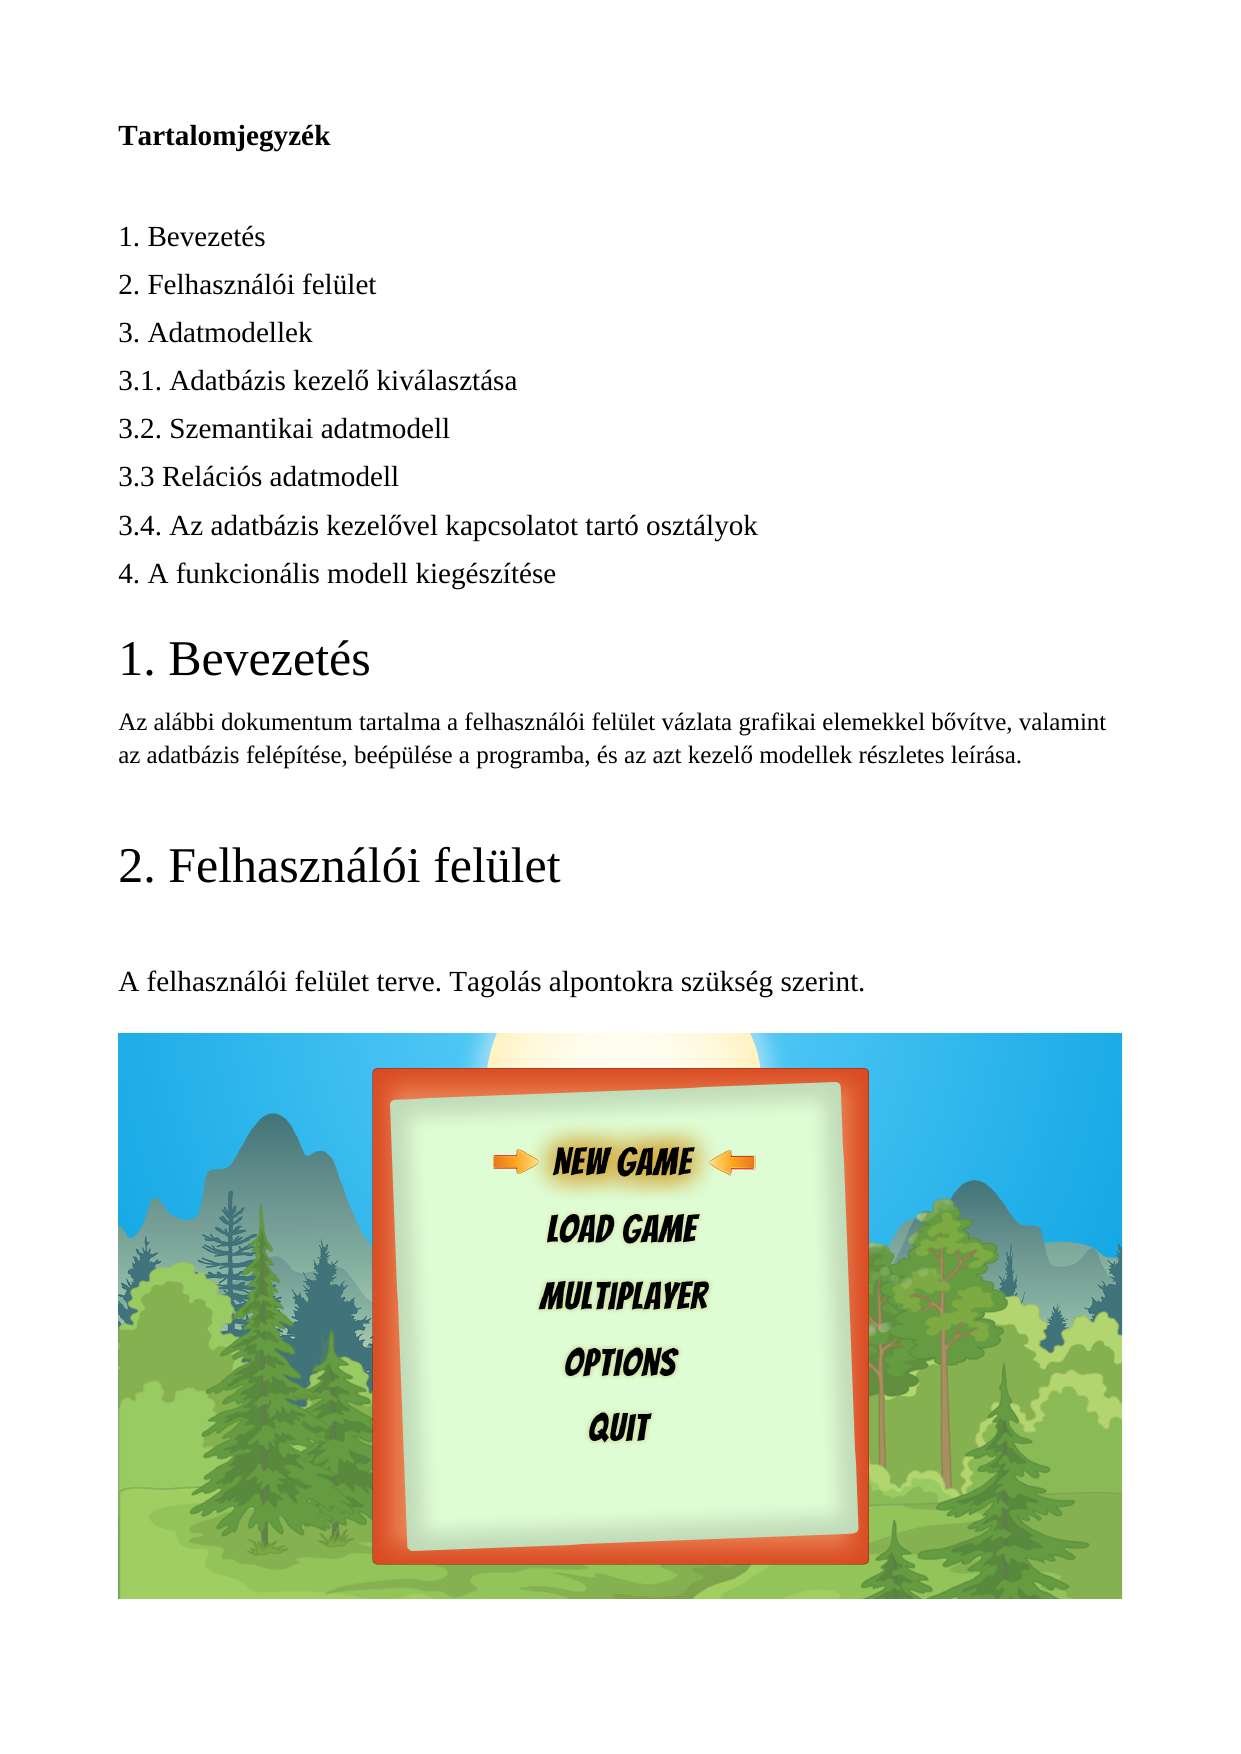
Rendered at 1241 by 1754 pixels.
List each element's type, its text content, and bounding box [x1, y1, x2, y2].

text Az alábbi dokumentum tartalma a felhasználói felület vázlata grafikai elemekkel bővítve, valamint az adatbázis felépítése, beépülése a programba, és az azt kezelő modellek részletes leírása. [118, 707, 1122, 769]
text 3.3 Relációs adatmodell [118, 459, 1122, 493]
subtitle 1. Bevezetés [118, 629, 1122, 686]
text A felhasználói felület terve. Tagolás alpontokra szükség szerint. [118, 964, 1122, 997]
text 2. Felhasználói felület [118, 836, 1122, 893]
text 1. Bevezetés [118, 219, 1122, 252]
picture [118, 1033, 1123, 1599]
text 4. A funkcionális modell kiegészítése [118, 556, 1122, 589]
text 3.2. Szemantikai adatmodell [118, 411, 1122, 445]
text Tartalomjegyzék [118, 118, 1122, 152]
text 3. Adatmodellek [118, 315, 1122, 349]
text 2. Felhasználói felület [118, 267, 1122, 301]
text 3.1. Adatbázis kezelő kiválasztása [118, 363, 1122, 397]
text 3.4. Az adatbázis kezelővel kapcsolatot tartó osztályok [118, 508, 1122, 541]
